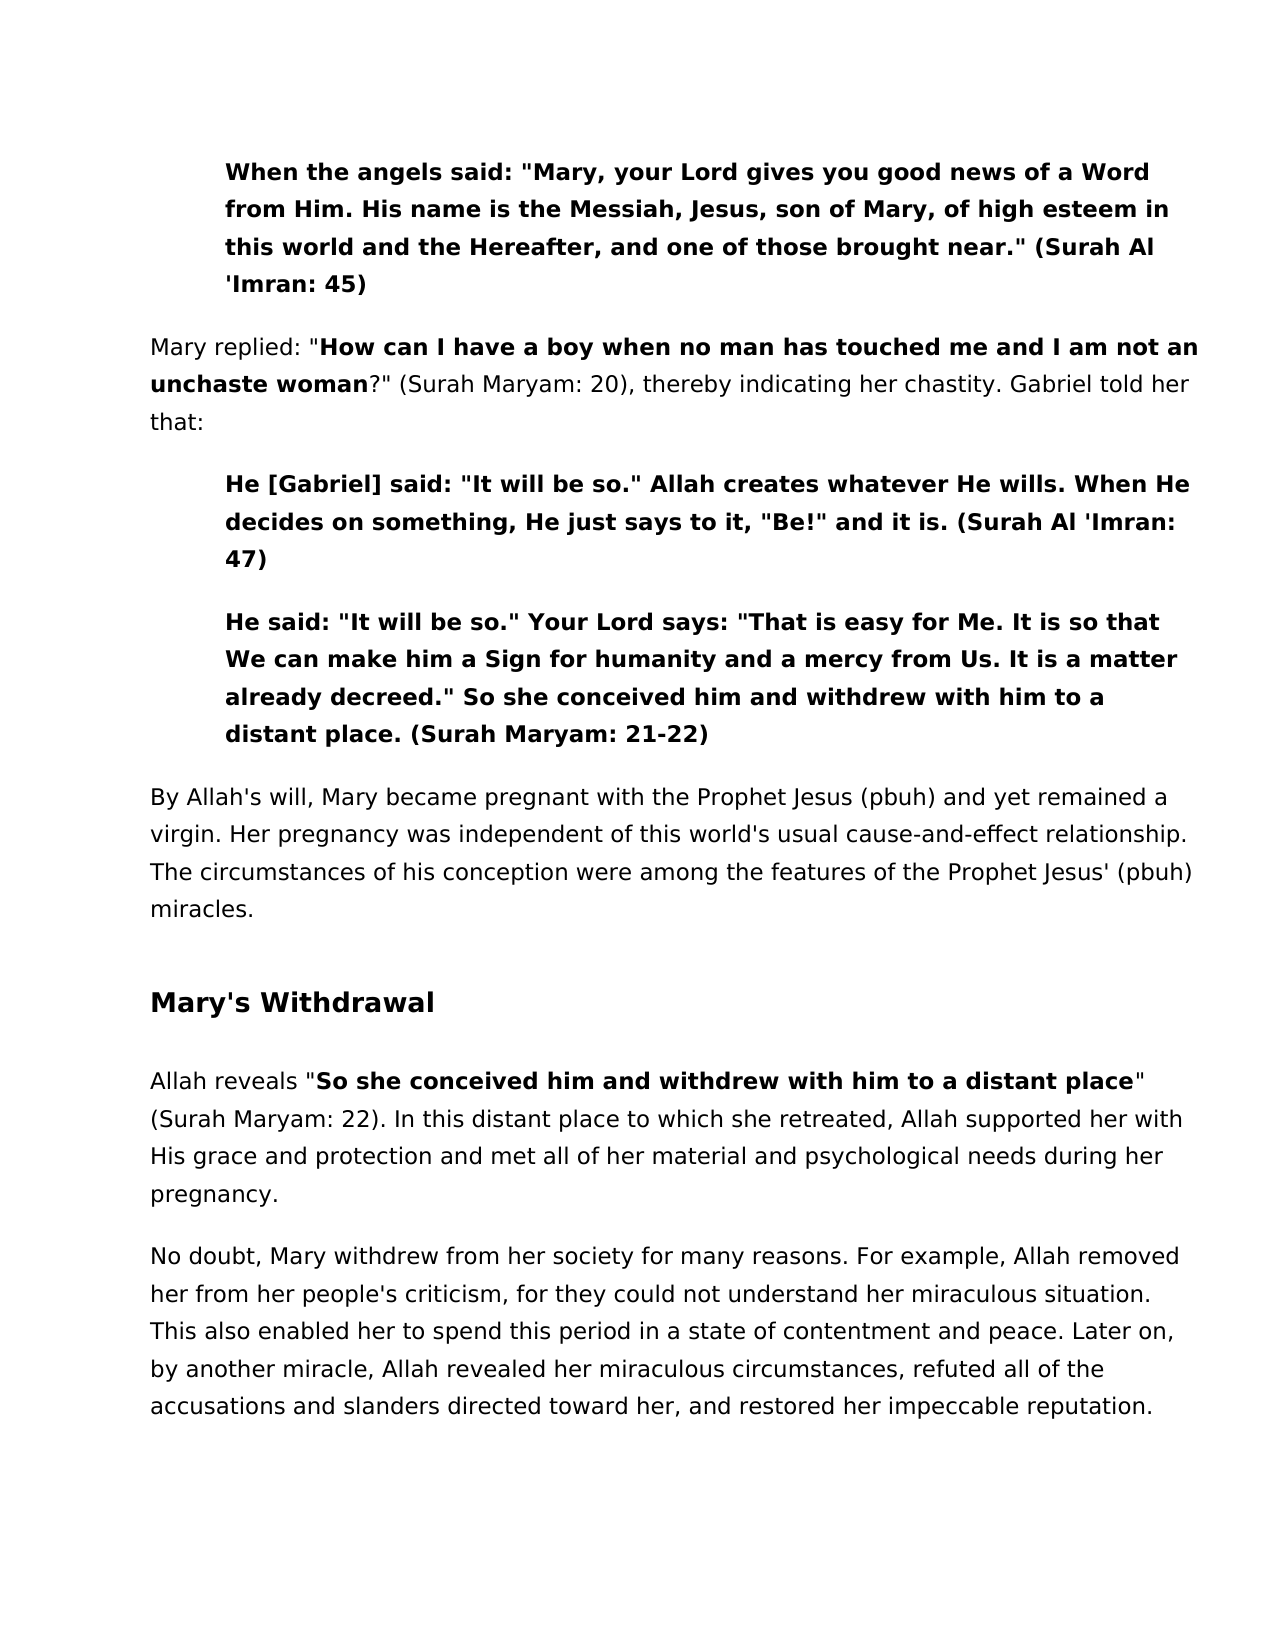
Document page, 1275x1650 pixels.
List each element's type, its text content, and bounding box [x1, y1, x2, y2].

text Allah reveals "So she conceived him and withdrew with him to a distant place" (Surah Maryam: 22). In this distant place to which she retreated, Allah supported her with His grace and protection and met all of her material and psychological needs during her pregnancy. [150, 1060, 1200, 1210]
text By Allah's will, Mary became pregnant with the Prophet Jesus (pbuh) and yet remained a virgin. Her pregnancy was independent of this world's usual cause-and-effect relationship. The circumstances of his conception were among the features of the Prophet Jesus' (pbuh) miracles. [150, 775, 1200, 925]
text He said: "It will be so." Your Lord says: "That is easy for Me. It is so that We can make him a Sign for humanity and a mercy from Us. It is a matter already decreed." So she conceived him and withdrew with him to a distant place. (Surah Maryam: 21-22) [225, 600, 1200, 750]
text Mary replied: "How can I have a boy when no man has touched me and I am not an unchaste woman?" (Surah Maryam: 20), thereby indicating her chastity. Gabriel told her that: [150, 325, 1200, 437]
text He [Gabriel] said: "It will be so." Allah creates whatever He wills. When He decides on something, He just says to it, "Be!" and it is. (Surah Al 'Imran: 47) [225, 462, 1200, 575]
text No doubt, Mary withdrew from her society for many reasons. For example, Allah removed her from her people's criticism, for they could not understand her miraculous situation. This also enabled her to spend this period in a state of contentment and peace. Later on, by another miracle, Allah revealed her miraculous circumstances, refuted all of the accusations and slanders directed toward her, and restored her impeccable reputation. [150, 1235, 1200, 1422]
text When the angels said: "Mary, your Lord gives you good news of a Word from Him. His name is the Messiah, Jesus, son of Mary, of high esteem in this world and the Hereafter, and one of those brought near." (Surah Al 'Imran: 45) [225, 150, 1200, 300]
subtitle Mary's Withdrawal [150, 987, 1200, 1019]
